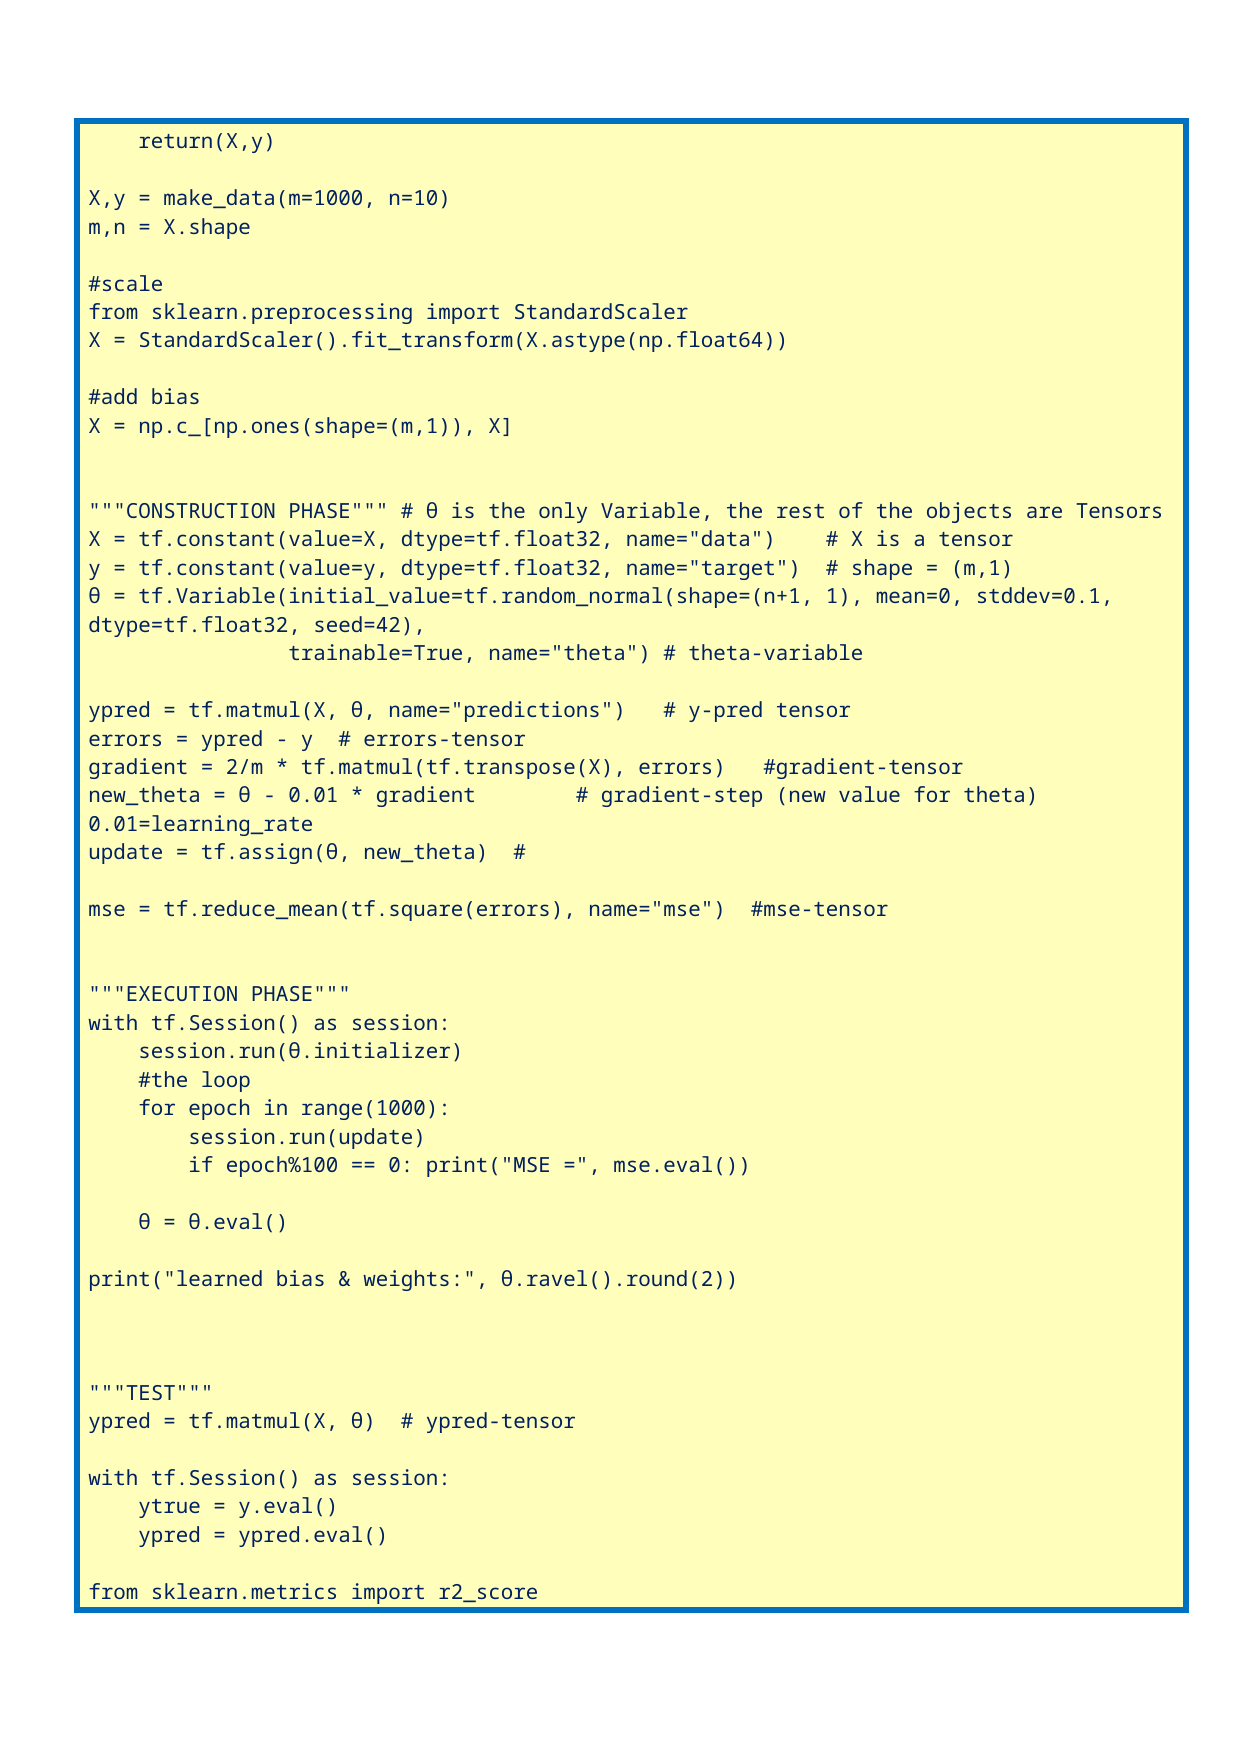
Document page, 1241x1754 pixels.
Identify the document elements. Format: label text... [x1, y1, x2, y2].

text gradient = 2/m * tf.matmul(tf.transpose(X), errors) #gradient-tensor [80, 744, 1183, 772]
text θ = θ.eval() [80, 1199, 1183, 1227]
text #the loop [80, 1057, 1183, 1085]
text X = np.c_[np.ones(shape=(m,1)), X] [80, 402, 1183, 431]
text session.run(θ.initializer) [80, 1028, 1183, 1057]
text ypred = ypred.eval() [80, 1512, 1183, 1540]
text with tf.Session() as session: [80, 1000, 1183, 1028]
text ypred = tf.matmul(X, θ, name="predictions") # y-pred tensor [80, 687, 1183, 715]
text if epoch%100 == 0: print("MSE =", mse.eval()) [80, 1142, 1183, 1170]
text update = tf.assign(θ, new_theta) # [80, 829, 1183, 857]
text #add bias [80, 374, 1183, 402]
text print("learned bias & weights:", θ.ravel().round(2)) [80, 1256, 1183, 1284]
text new_theta = θ - 0.01 * gradient # gradient-step (new value for theta) 0.01=learning_rate [80, 772, 1183, 829]
text θ = tf.Variable(initial_value=tf.random_normal(shape=(n+1, 1), mean=0, stddev=0.1, dtype=tf.float32, seed=42), [80, 573, 1183, 630]
text #scale [80, 260, 1183, 289]
text X = tf.constant(value=X, dtype=tf.float32, name="data") # X is a tensor [80, 516, 1183, 545]
text X,y = make_data(m=1000, n=10) [80, 175, 1183, 203]
text m,n = X.shape [80, 203, 1183, 232]
text """CONSTRUCTION PHASE""" # θ is the only Variable, the rest of the objects are Tensors [80, 488, 1183, 516]
text ytrue = y.eval() [80, 1483, 1183, 1512]
text session.run(update) [80, 1113, 1183, 1142]
text """TEST""" [80, 1369, 1183, 1398]
text trainable=True, name="theta") # theta-variable [80, 630, 1183, 658]
text ypred = tf.matmul(X, θ) # ypred-tensor [80, 1398, 1183, 1426]
text from sklearn.metrics import r2_score [80, 1568, 1183, 1607]
text mse = tf.reduce_mean(tf.square(errors), name="mse") #mse-tensor [80, 886, 1183, 914]
text errors = ypred - y # errors-tensor [80, 715, 1183, 744]
text from sklearn.preprocessing import StandardScaler [80, 289, 1183, 317]
text return(X,y) [80, 124, 1183, 147]
text for epoch in range(1000): [80, 1085, 1183, 1113]
text X = StandardScaler().fit_transform(X.astype(np.float64)) [80, 317, 1183, 346]
text """EXECUTION PHASE""" [80, 971, 1183, 1000]
text with tf.Session() as session: [80, 1455, 1183, 1483]
text y = tf.constant(value=y, dtype=tf.float32, name="target") # shape = (m,1) [80, 545, 1183, 573]
